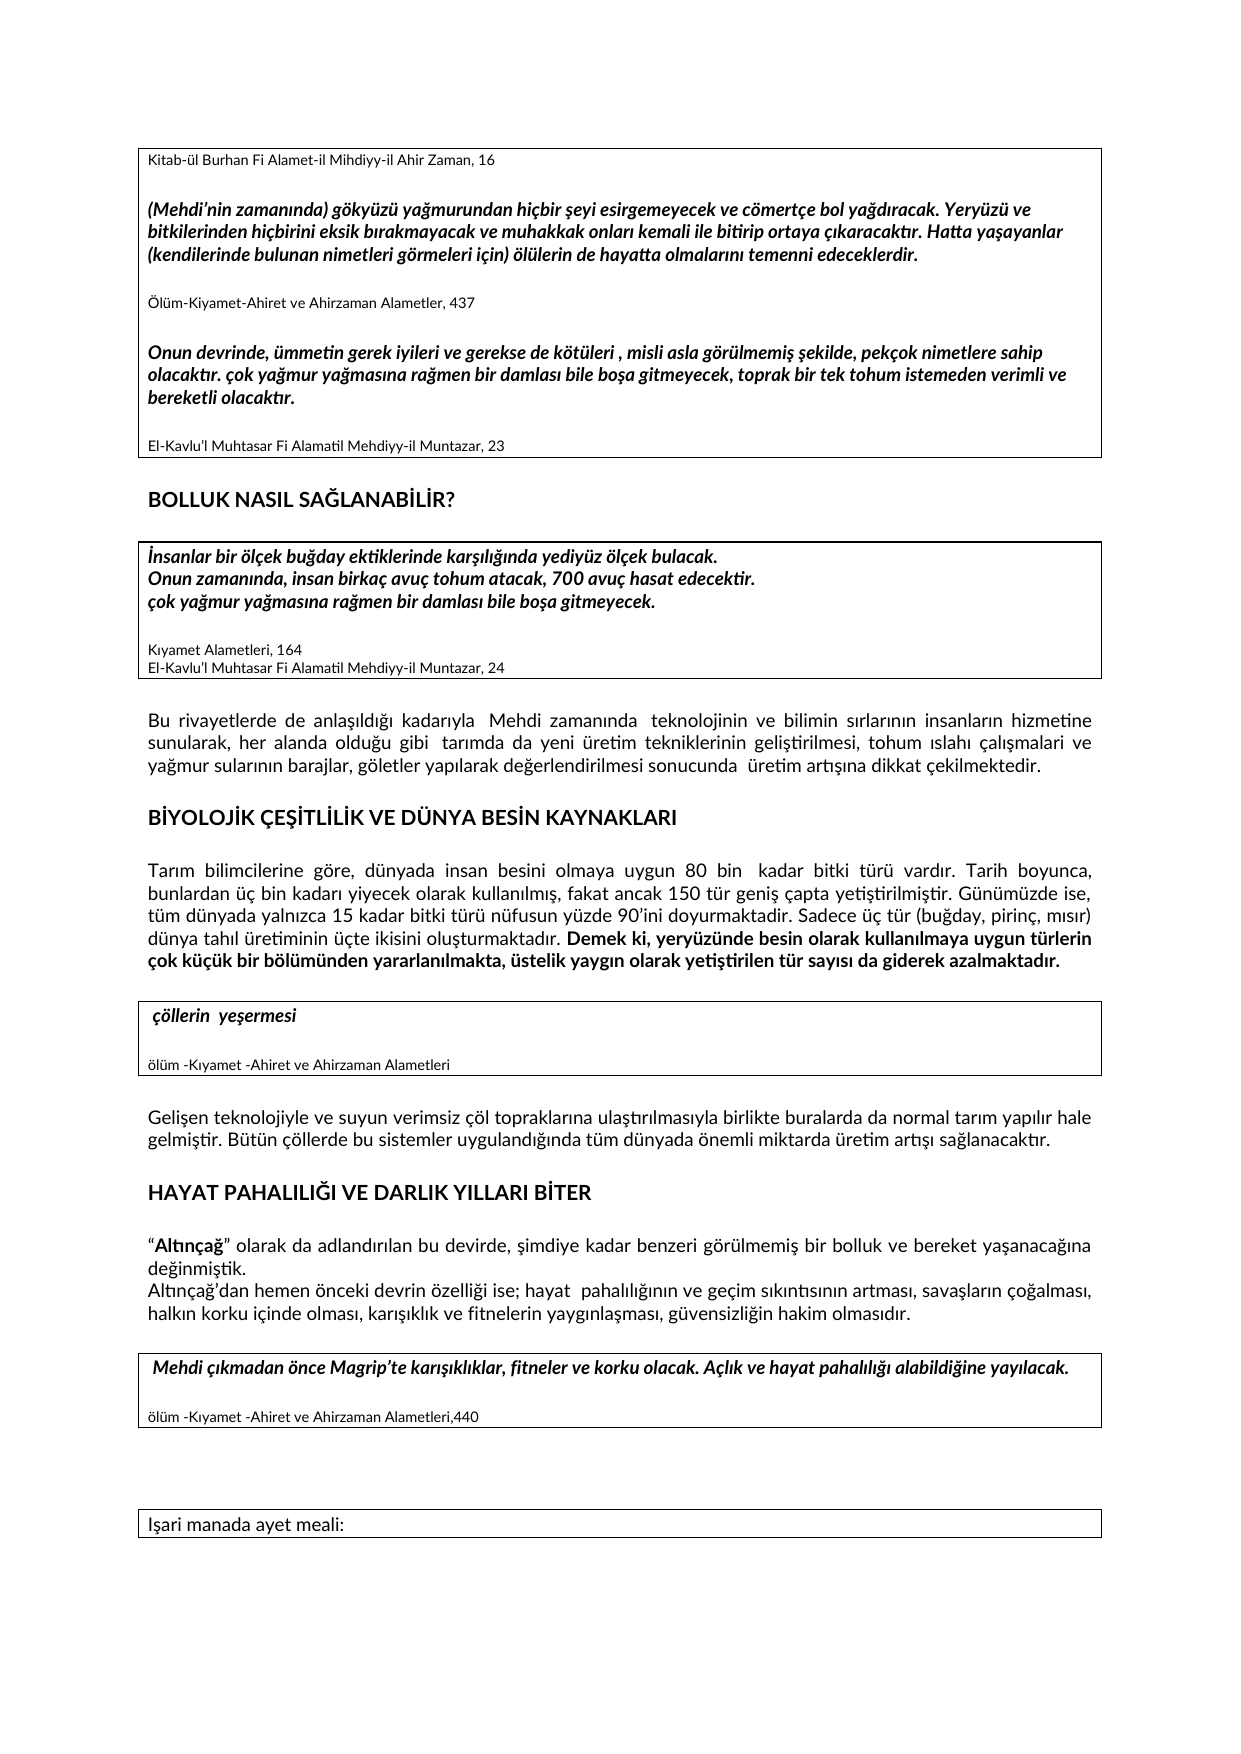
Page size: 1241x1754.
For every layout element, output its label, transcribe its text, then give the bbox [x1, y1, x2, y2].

text Gelişen teknolojiyle ve suyun verimsiz çöl topraklarına ulaştırılmasıyla birlikte buralarda da normal tarım yapılır hale gelmiştir. Bütün çöllerde bu sistemler uygulandığında tüm dünyada önemli miktarda üretim artışı sağlanacaktır. [148, 1106, 1093, 1151]
text BİYOLOJİK ÇEŞİTLİLİK VE DÜNYA BESİN KAYNAKLARI [148, 805, 1093, 830]
text “Altınçağ” olarak da adlandırılan bu devirde, şimdiye kadar benzeri görülmemiş bir bolluk ve bereket yaşanacağına değinmiştik. Altınçağ’dan hemen önceki devrin özelliği ise; hayat pahalılığının ve geçim sıkıntısının artması, savaşların çoğalması, halkın korku içinde olması, karışıklık ve fitnelerin yaygınlaşması, güvensizliğin hakim olmasıdır. [148, 1234, 1093, 1324]
text Tarım bilimcilerine göre, dünyada insan besini olmaya uygun 80 bin kadar bitki türü vardır. Tarih boyunca, bunlardan üç bin kadarı yiyecek olarak kullanılmış, fakat ancak 150 tür geniş çapta yetiştirilmiştir. Günümüzde ise, tüm dünyada yalnızca 15 kadar bitki türü nüfusun yüzde 90’ini doyurmaktadir. Sadece üç tür (buğday, pirinç, mısır) dünya tahıl üretiminin üçte ikisini oluşturmaktadır. Demek ki, yeryüzünde besin olarak kullanılmaya uygun türlerin çok küçük bir bölümünden yararlanılmakta, üstelik yaygın olarak yetiştirilen tür sayısı da giderek azalmaktadır. [148, 859, 1093, 972]
text Kitab-ül Burhan Fi Alamet-il Mihdiyy-il Ahir Zaman, 16 [139, 149, 1101, 168]
text Ölüm-Kiyamet-Ahiret ve Ahirzaman Alametler, 437 [139, 291, 1101, 312]
text ölüm -Kıyamet -Ahiret ve Ahirzaman Alametleri,440 [139, 1405, 1101, 1427]
text HAYAT PAHALILIğI VE DARLIK YILLARI BİTER [148, 1180, 1093, 1205]
text Işari manada ayet meali: [139, 1510, 1101, 1537]
text El-Kavlu’l Muhtasar Fi Alamatil Mehdiyy-il Muntazar, 23 [139, 434, 1101, 457]
text (Mehdi’nin zamanında) gökyüzü yağmurundan hiçbir şeyi esirgemeyecek ve cömertçe bol yağdıracak. Yeryüzü ve bitkilerinden hiçbirini eksik bırakmayacak ve muhakkak onları kemali ile bitirip ortaya çıkaracaktır. Hatta yaşayanlar (kendilerinde bulunan nimetleri görmeleri için) ölülerin de hayatta olmalarını temenni edeceklerdir. [139, 194, 1101, 265]
text İnsanlar bir ölçek buğday ektiklerinde karşılığında yediyüz ölçek bulacak. Onun zamanında, insan birkaç avuç tohum atacak, 700 avuç hasat edecektir. çok yağmur yağmasına rağmen bir damlası bile boşa gitmeyecek. [139, 543, 1101, 612]
text Onun devrinde, ümmetin gerek iyileri ve gerekse de kötüleri , misli asla görülmemiş şekilde, pekçok nimetlere sahip olacaktır. çok yağmur yağmasına rağmen bir damlası bile boşa gitmeyecek, toprak bir tek tohum istemeden verimli ve bereketli olacaktır. [139, 338, 1101, 408]
text ölüm -Kıyamet -Ahiret ve Ahirzaman Alametleri [139, 1053, 1101, 1075]
text Kıyamet Alametleri, 164 El-Kavlu’l Muhtasar Fi Alamatil Mehdiyy-il Muntazar, 24 [139, 638, 1101, 678]
text Mehdi çıkmadan önce Magrip’te karışıklıklar, fitneler ve korku olacak. Açlık ve hayat pahalılığı alabildiğine yayılacak. [139, 1354, 1101, 1379]
text çöllerin yeşermesi [139, 1002, 1101, 1027]
text Bu rivayetlerde de anlaşıldığı kadarıyla Mehdi zamanında teknolojinin ve bilimin sırlarının insanların hizmetine sunularak, her alanda olduğu gibi tarımda da yeni üretim tekniklerinin geliştirilmesi, tohum ıslahı çalışmalari ve yağmur sularının barajlar, göletler yapılarak değerlendirilmesi sonucunda üretim artışına dikkat çekilmektedir. [148, 708, 1093, 776]
text BOLLUK NASIL SAĞLANABİLİR? [148, 487, 1093, 512]
